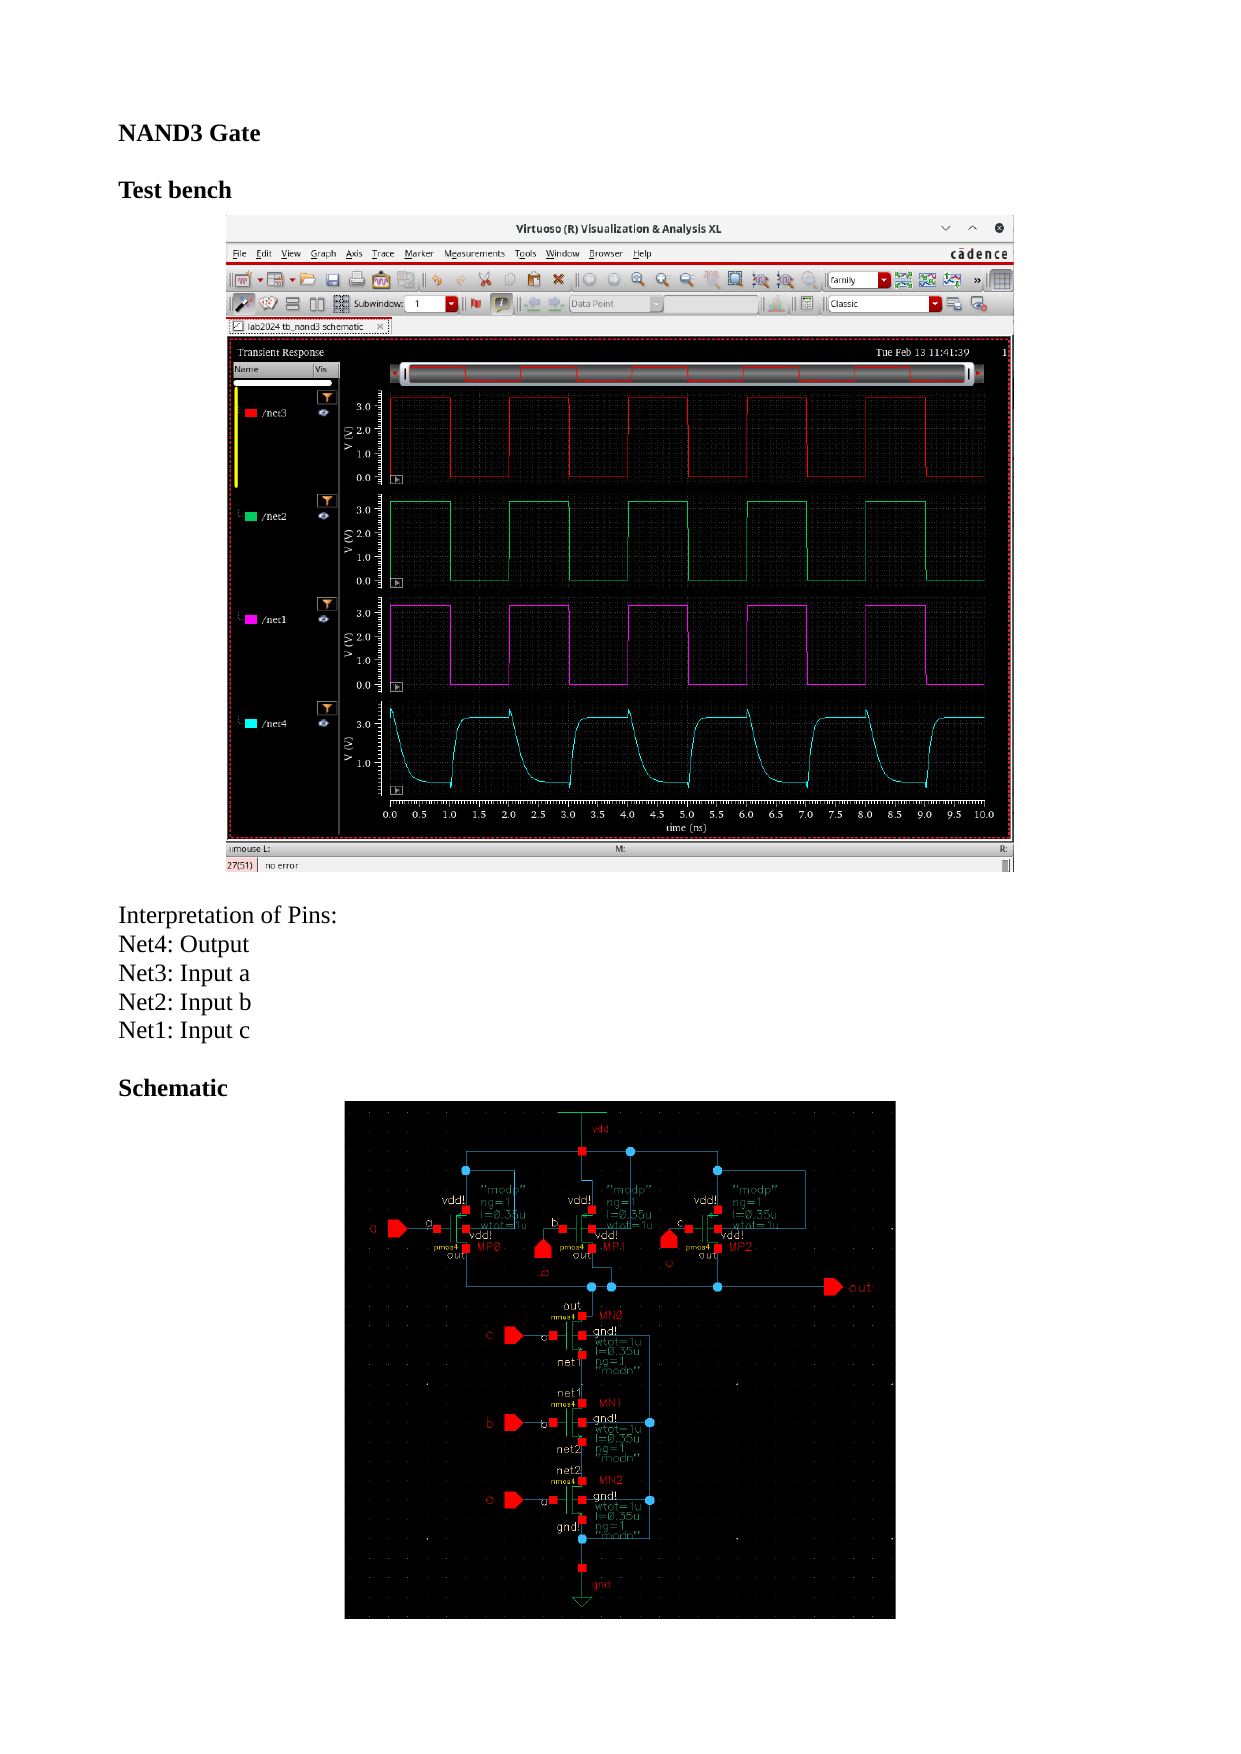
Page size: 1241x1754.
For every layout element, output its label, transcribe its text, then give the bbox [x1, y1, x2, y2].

text Interpretation of Pins: [118, 901, 1122, 929]
picture [344, 1101, 896, 1619]
text NAND3 Gate [118, 118, 1122, 147]
text Net1: Input c [118, 1016, 1122, 1044]
text Test bench [118, 176, 1122, 204]
text Net2: Input b [118, 987, 1122, 1016]
text Schematic [118, 1073, 1122, 1102]
picture [226, 215, 1014, 872]
text Net4: Output [118, 929, 1122, 958]
text Net3: Input a [118, 958, 1122, 987]
